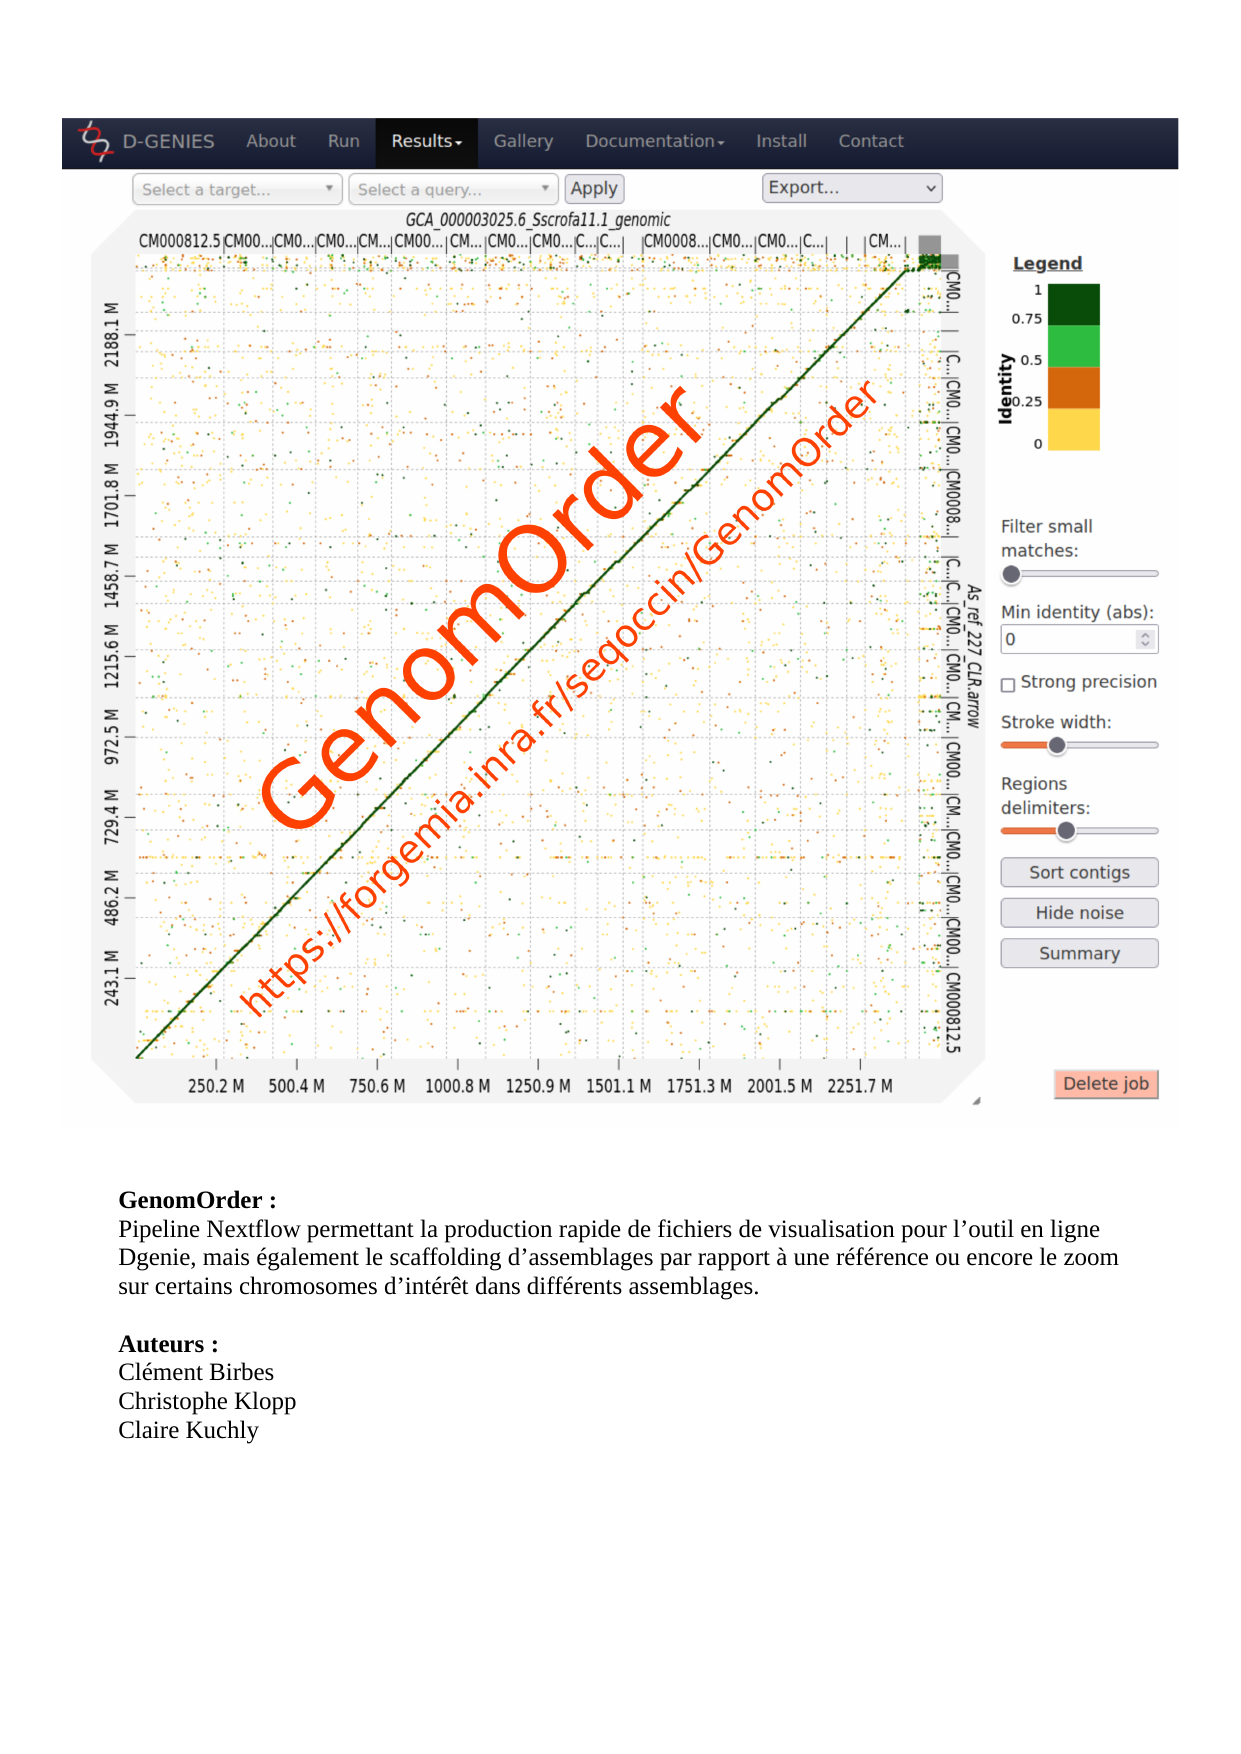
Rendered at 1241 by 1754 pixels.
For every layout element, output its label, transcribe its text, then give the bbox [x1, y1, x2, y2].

text Claire Kuchly [118, 1415, 1122, 1444]
text Auteurs : [118, 1329, 1122, 1357]
text Christophe Klopp [118, 1386, 1122, 1415]
text GenomOrder : [118, 1185, 1122, 1214]
text Clément Birbes [118, 1357, 1122, 1386]
text Pipeline Nextflow permettant la production rapide de fichiers de visualisation pour l’outil en ligne Dgenie, mais également le scaffolding d’assemblages par rapport à une référence ou encore le zoom sur certains chromosomes d’intérêt dans différents assemblages. [118, 1214, 1122, 1300]
picture [62, 118, 1179, 1128]
